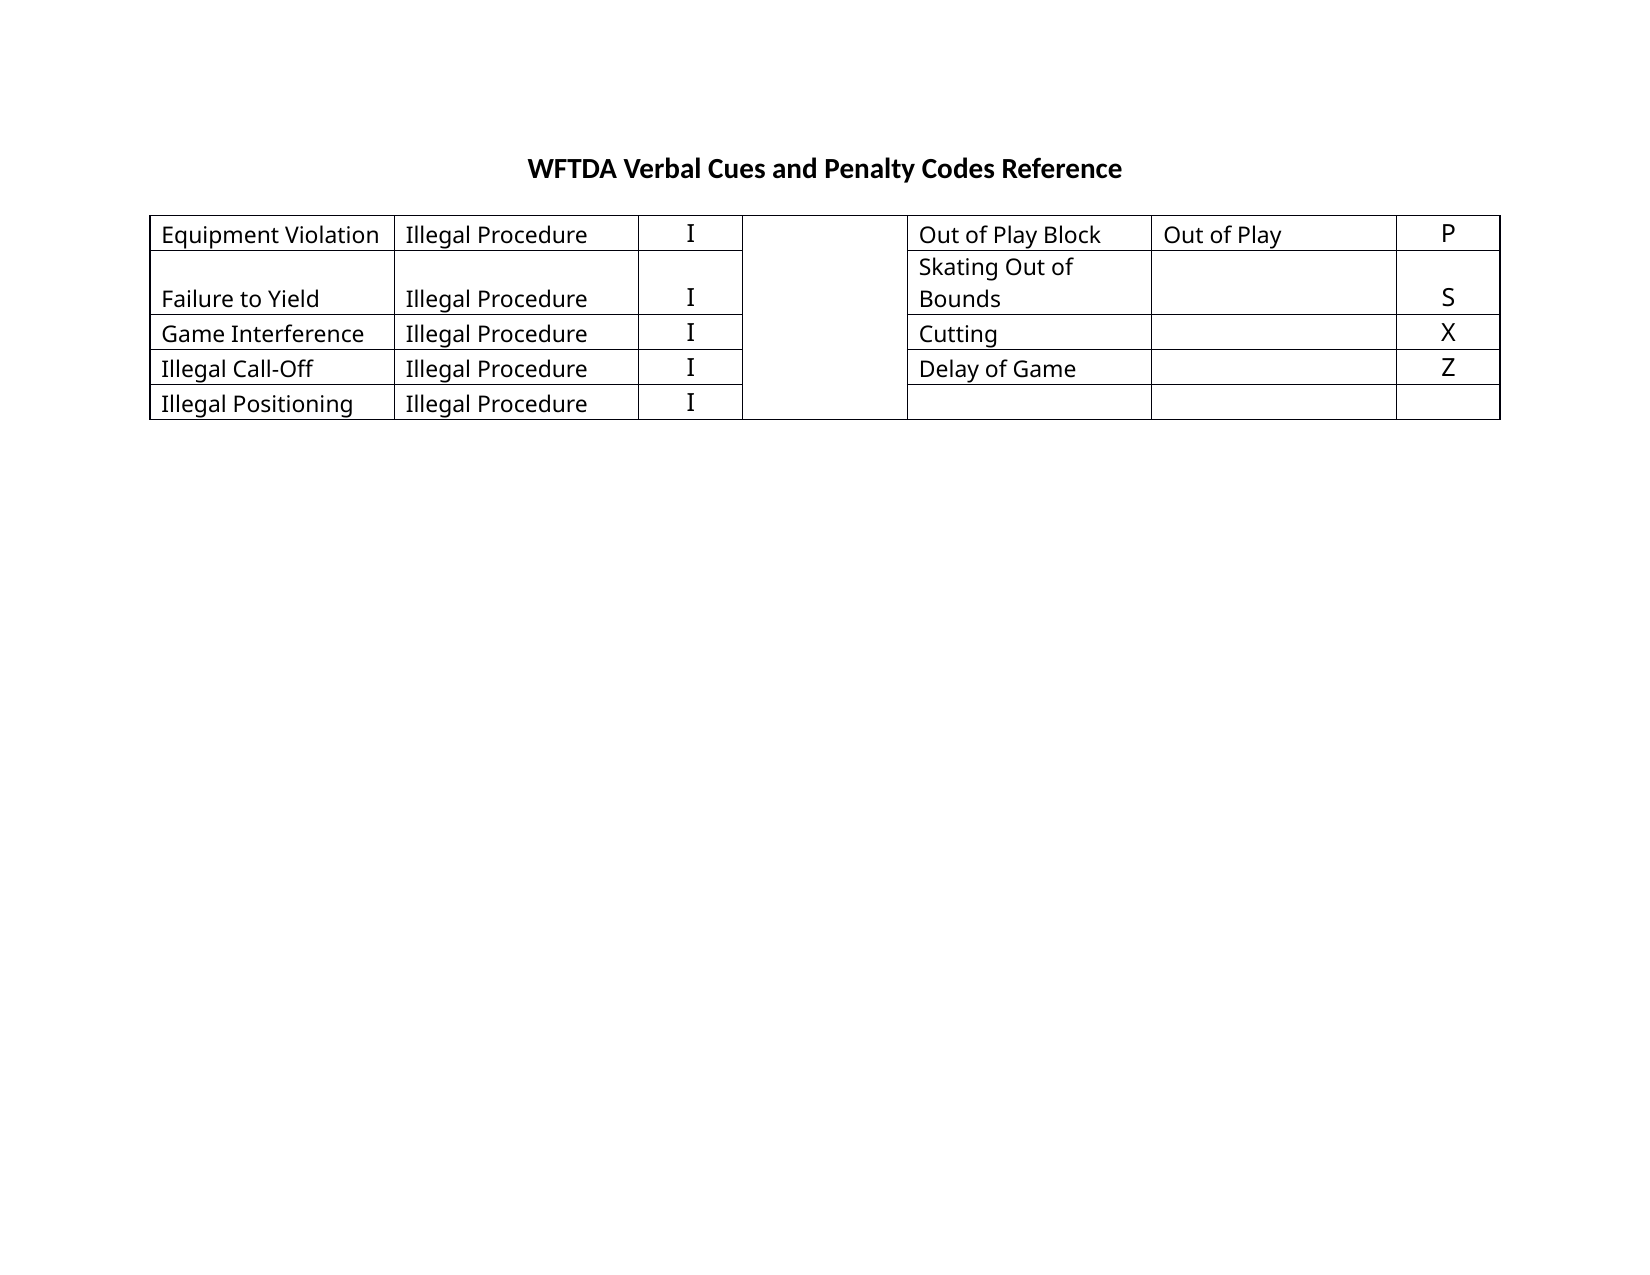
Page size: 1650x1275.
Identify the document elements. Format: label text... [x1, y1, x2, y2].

table_cell Illegal Procedure [395, 216, 638, 250]
table_cell [1152, 251, 1396, 314]
table_cell [1397, 385, 1499, 419]
table_cell Cutting [908, 315, 1151, 349]
table_cell Delay of Game [908, 350, 1151, 384]
table_cell I [639, 315, 742, 349]
table_cell Illegal Procedure [395, 350, 638, 384]
table_cell [1152, 350, 1396, 384]
table_cell Illegal Positioning [151, 385, 394, 419]
table_header [743, 216, 907, 419]
table_cell Equipment Violation [151, 216, 394, 250]
table_cell Game Interference [151, 315, 394, 349]
table_cell Z [1397, 350, 1499, 384]
table_cell Illegal Procedure [395, 251, 638, 314]
table_cell [1152, 315, 1396, 349]
table_cell S [1397, 251, 1499, 314]
table_cell Failure to Yield [151, 251, 394, 314]
table_cell I [639, 385, 742, 419]
table_cell I [639, 251, 742, 314]
table_cell Illegal Call-Off [151, 350, 394, 384]
table_cell Skating Out of Bounds [908, 251, 1151, 314]
table_cell [908, 385, 1151, 419]
table_cell [1152, 385, 1396, 419]
table_cell I [639, 350, 742, 384]
table_cell Out of Play Block [908, 216, 1151, 250]
table_cell I [639, 216, 742, 250]
table_cell Illegal Procedure [395, 315, 638, 349]
table_cell Illegal Procedure [395, 385, 638, 419]
table_cell Out of Play [1152, 216, 1396, 250]
table_cell X [1397, 315, 1499, 349]
table_cell P [1397, 216, 1499, 250]
